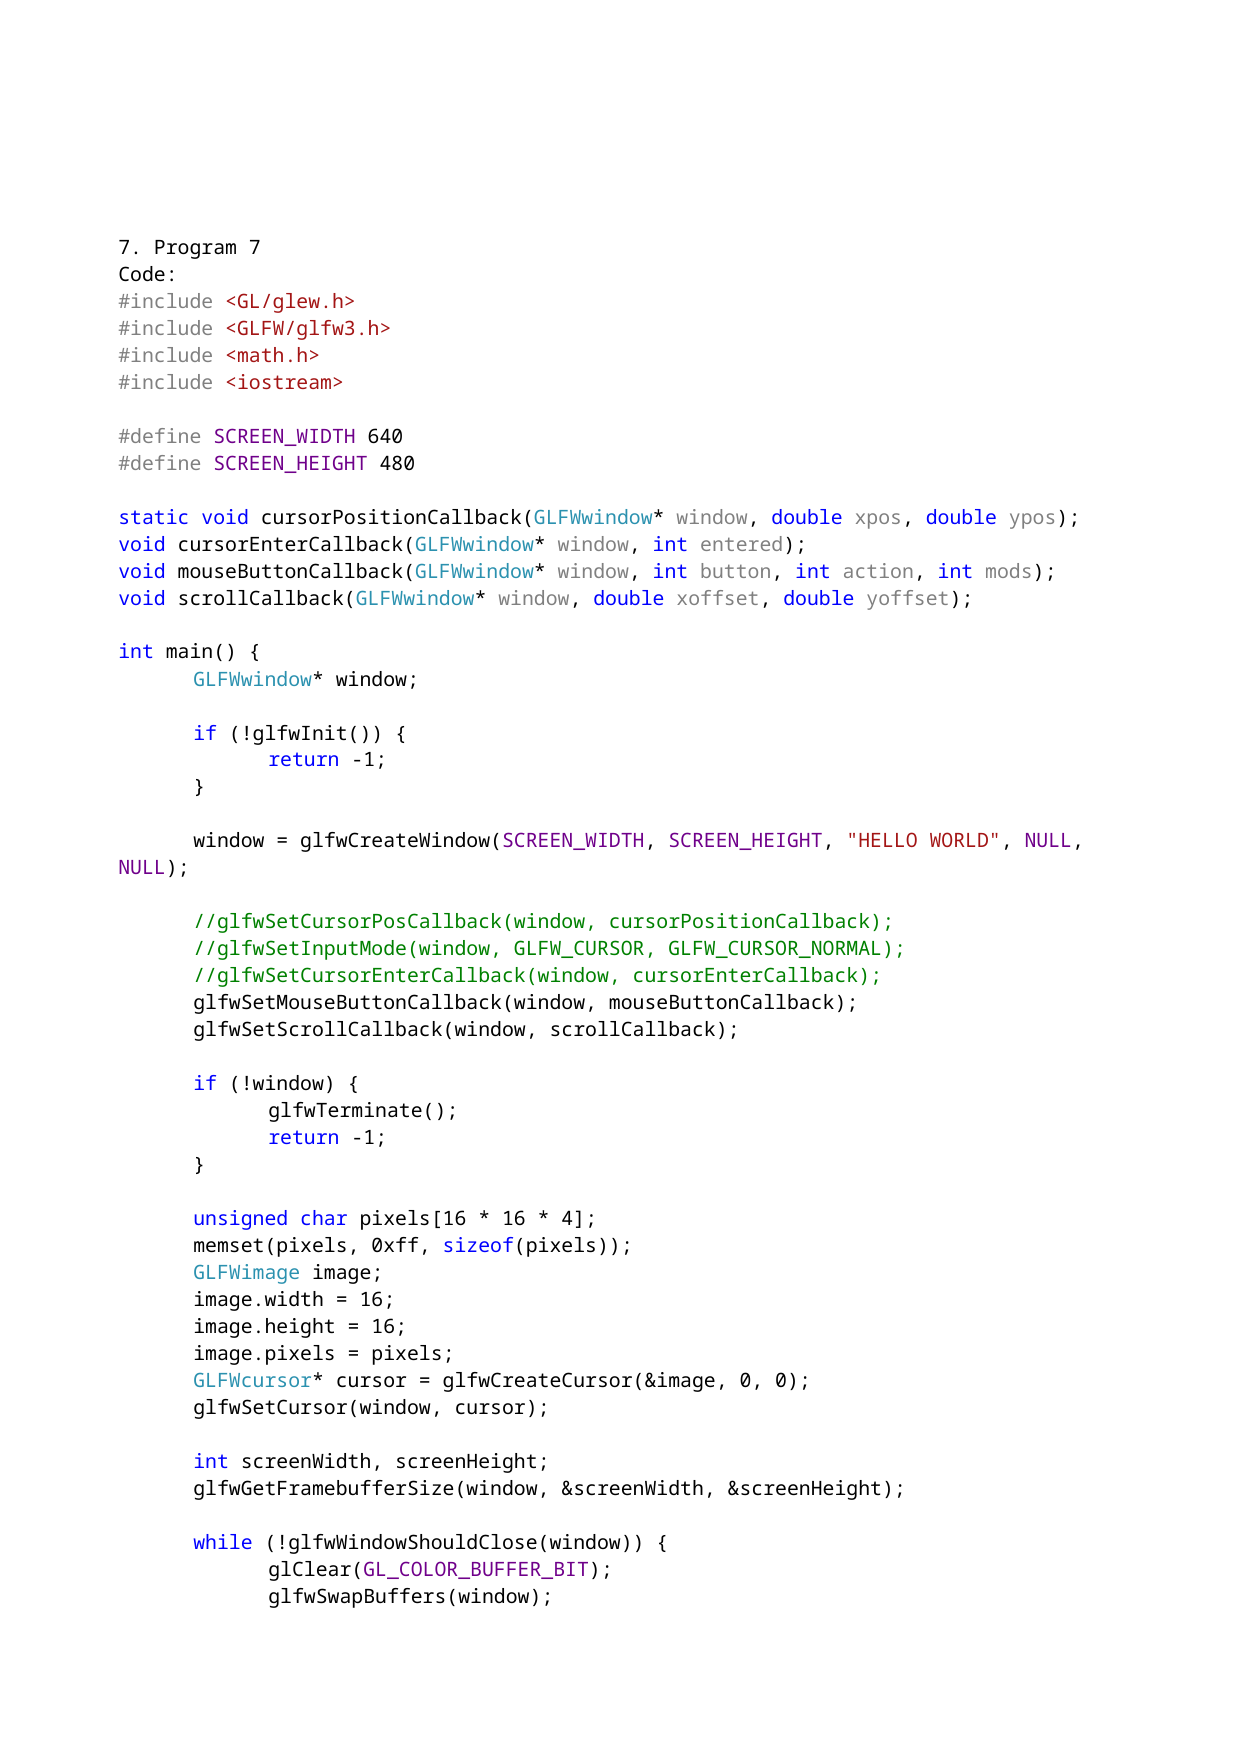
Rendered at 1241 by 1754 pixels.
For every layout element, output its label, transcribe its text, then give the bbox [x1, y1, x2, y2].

text Code: [118, 260, 1122, 287]
text unsigned char pixels[16 * 16 * 4]; [118, 1204, 1122, 1231]
text #include <GL/glew.h> [118, 287, 1122, 314]
text #include <GLFW/glfw3.h> [118, 314, 1122, 341]
text GLFWwindow* window; [118, 665, 1122, 692]
text static void cursorPositionCallback(GLFWwindow* window, double xpos, double ypos); [118, 503, 1122, 530]
text image.width = 16; [118, 1285, 1122, 1312]
text } [118, 1150, 1122, 1177]
text //glfwSetInputMode(window, GLFW_CURSOR, GLFW_CURSOR_NORMAL); [118, 934, 1122, 962]
text GLFWimage image; [118, 1258, 1122, 1285]
text return -1; [118, 1123, 1122, 1150]
text image.pixels = pixels; [118, 1339, 1122, 1366]
text #define SCREEN_HEIGHT 480 [118, 449, 1122, 476]
text glClear(GL_COLOR_BUFFER_BIT); [118, 1555, 1122, 1582]
text //glfwSetCursorEnterCallback(window, cursorEnterCallback); [118, 962, 1122, 988]
text GLFWcursor* cursor = glfwCreateCursor(&image, 0, 0); [118, 1366, 1122, 1393]
text glfwTerminate(); [118, 1096, 1122, 1123]
text if (!glfwInit()) { [118, 719, 1122, 746]
text //glfwSetCursorPosCallback(window, cursorPositionCallback); [118, 908, 1122, 934]
text glfwSetCursor(window, cursor); [118, 1393, 1122, 1420]
text int main() { [118, 638, 1122, 665]
text glfwSwapBuffers(window); [118, 1582, 1122, 1609]
text memset(pixels, 0xff, sizeof(pixels)); [118, 1231, 1122, 1258]
text while (!glfwWindowShouldClose(window)) { [118, 1528, 1122, 1555]
text 7. Program 7 [118, 233, 1122, 260]
text if (!window) { [118, 1069, 1122, 1096]
text glfwSetMouseButtonCallback(window, mouseButtonCallback); [118, 988, 1122, 1016]
text window = glfwCreateWindow(SCREEN_WIDTH, SCREEN_HEIGHT, "HELLO WORLD", NULL, NULL); [118, 827, 1122, 881]
text void cursorEnterCallback(GLFWwindow* window, int entered); [118, 530, 1122, 557]
text glfwGetFramebufferSize(window, &screenWidth, &screenHeight); [118, 1474, 1122, 1501]
text return -1; [118, 746, 1122, 773]
text #define SCREEN_WIDTH 640 [118, 422, 1122, 449]
text void scrollCallback(GLFWwindow* window, double xoffset, double yoffset); [118, 584, 1122, 611]
text glfwSetScrollCallback(window, scrollCallback); [118, 1016, 1122, 1042]
text #include <math.h> [118, 341, 1122, 368]
text void mouseButtonCallback(GLFWwindow* window, int button, int action, int mods); [118, 557, 1122, 584]
text #include <iostream> [118, 368, 1122, 395]
text } [118, 773, 1122, 800]
text image.height = 16; [118, 1312, 1122, 1339]
text int screenWidth, screenHeight; [118, 1447, 1122, 1474]
